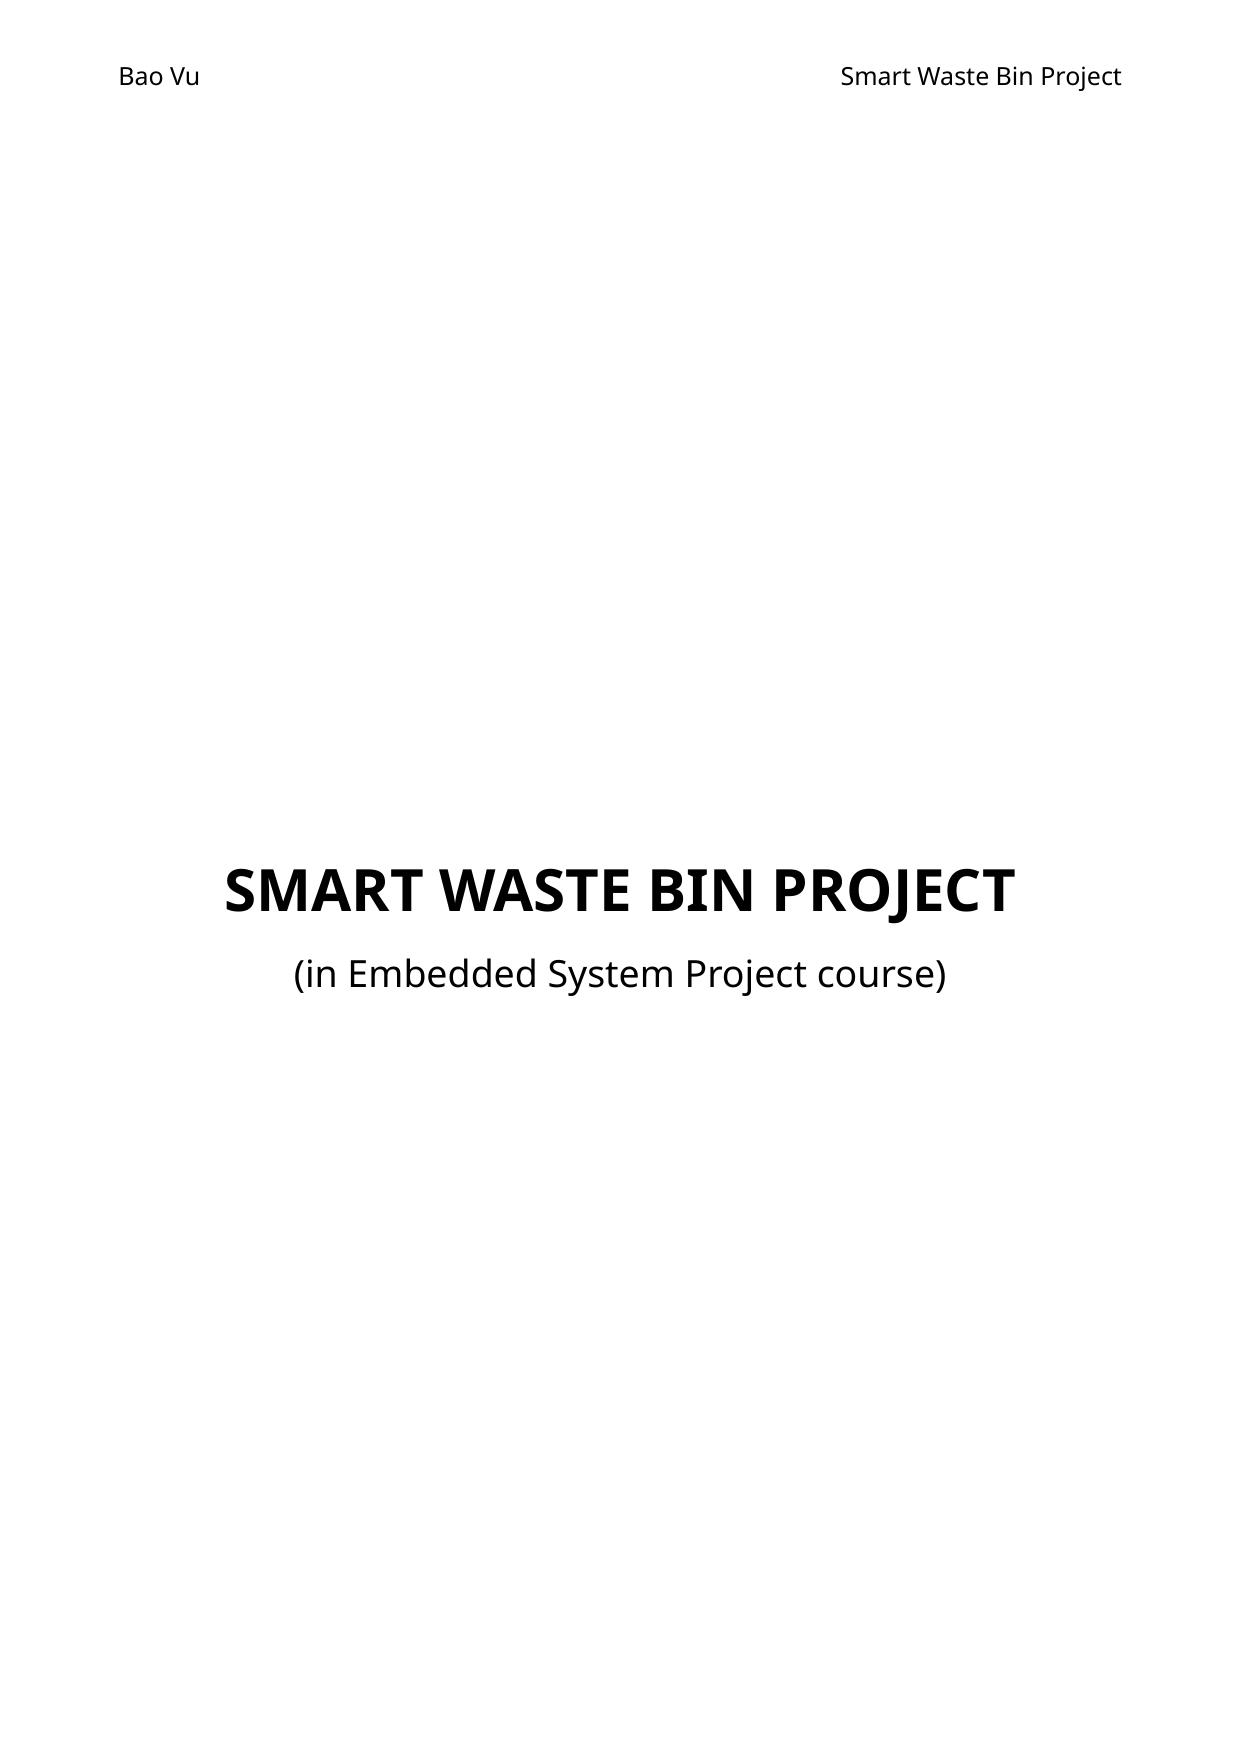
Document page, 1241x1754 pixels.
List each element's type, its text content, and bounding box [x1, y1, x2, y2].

subtitle (in Embedded System Project course) [118, 948, 1122, 999]
title SMART WASTE BIN PROJECT [118, 849, 1122, 929]
